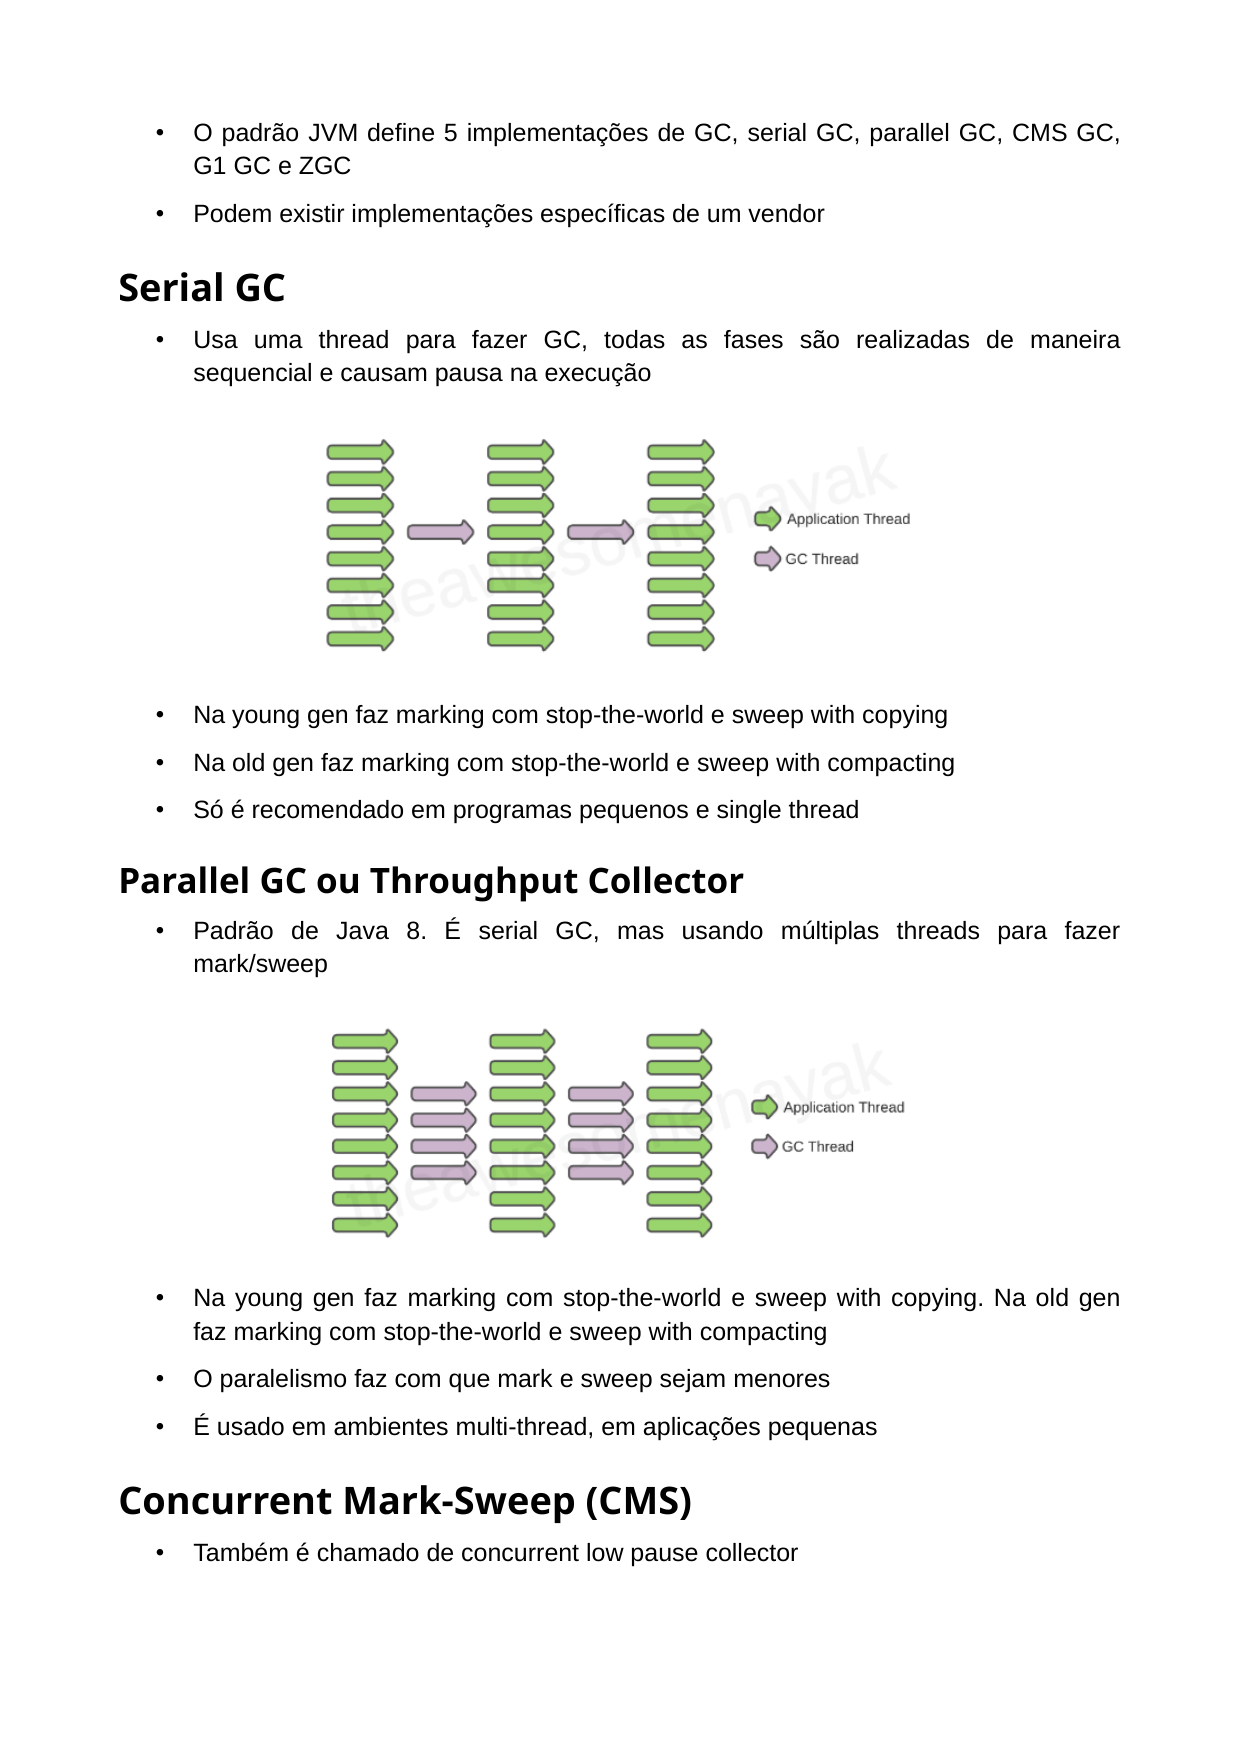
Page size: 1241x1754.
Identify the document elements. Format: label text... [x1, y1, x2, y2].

subtitle Parallel GC ou Throughput Collector [118, 856, 1122, 903]
list Usa uma thread para fazer GC, todas as fases são realizadas de maneira sequencial e causam pausa na execução [156, 325, 1122, 387]
picture [290, 406, 950, 682]
list Na young gen faz marking com stop-the-world e sweep with copying [156, 700, 1122, 729]
list Na old gen faz marking com stop-the-world e sweep with compacting [156, 748, 1122, 777]
list É usado em ambientes multi-thread, em aplicações pequenas [156, 1412, 1122, 1441]
list O padrão JVM define 5 implementações de GC, serial GC, parallel GC, CMS GC, G1 GC e ZGC [156, 118, 1122, 180]
picture [312, 996, 928, 1265]
list Só é recomendado em programas pequenos e single thread [156, 796, 1122, 824]
list Padrão de Java 8. É serial GC, mas usando múltiplas threads para fazer mark/sweep [156, 916, 1122, 978]
list Também é chamado de concurrent low pause collector [156, 1538, 1122, 1567]
list Na young gen faz marking com stop-the-world e sweep with copying. Na old gen faz marking com stop-the-world e sweep with compacting [156, 1283, 1122, 1345]
list O paralelismo faz com que mark e sweep sejam menores [156, 1364, 1122, 1393]
list Podem existir implementações específicas de um vendor [156, 199, 1122, 228]
subtitle Serial GC [118, 261, 1122, 313]
subtitle Concurrent Mark-Sweep (CMS) [118, 1474, 1122, 1526]
